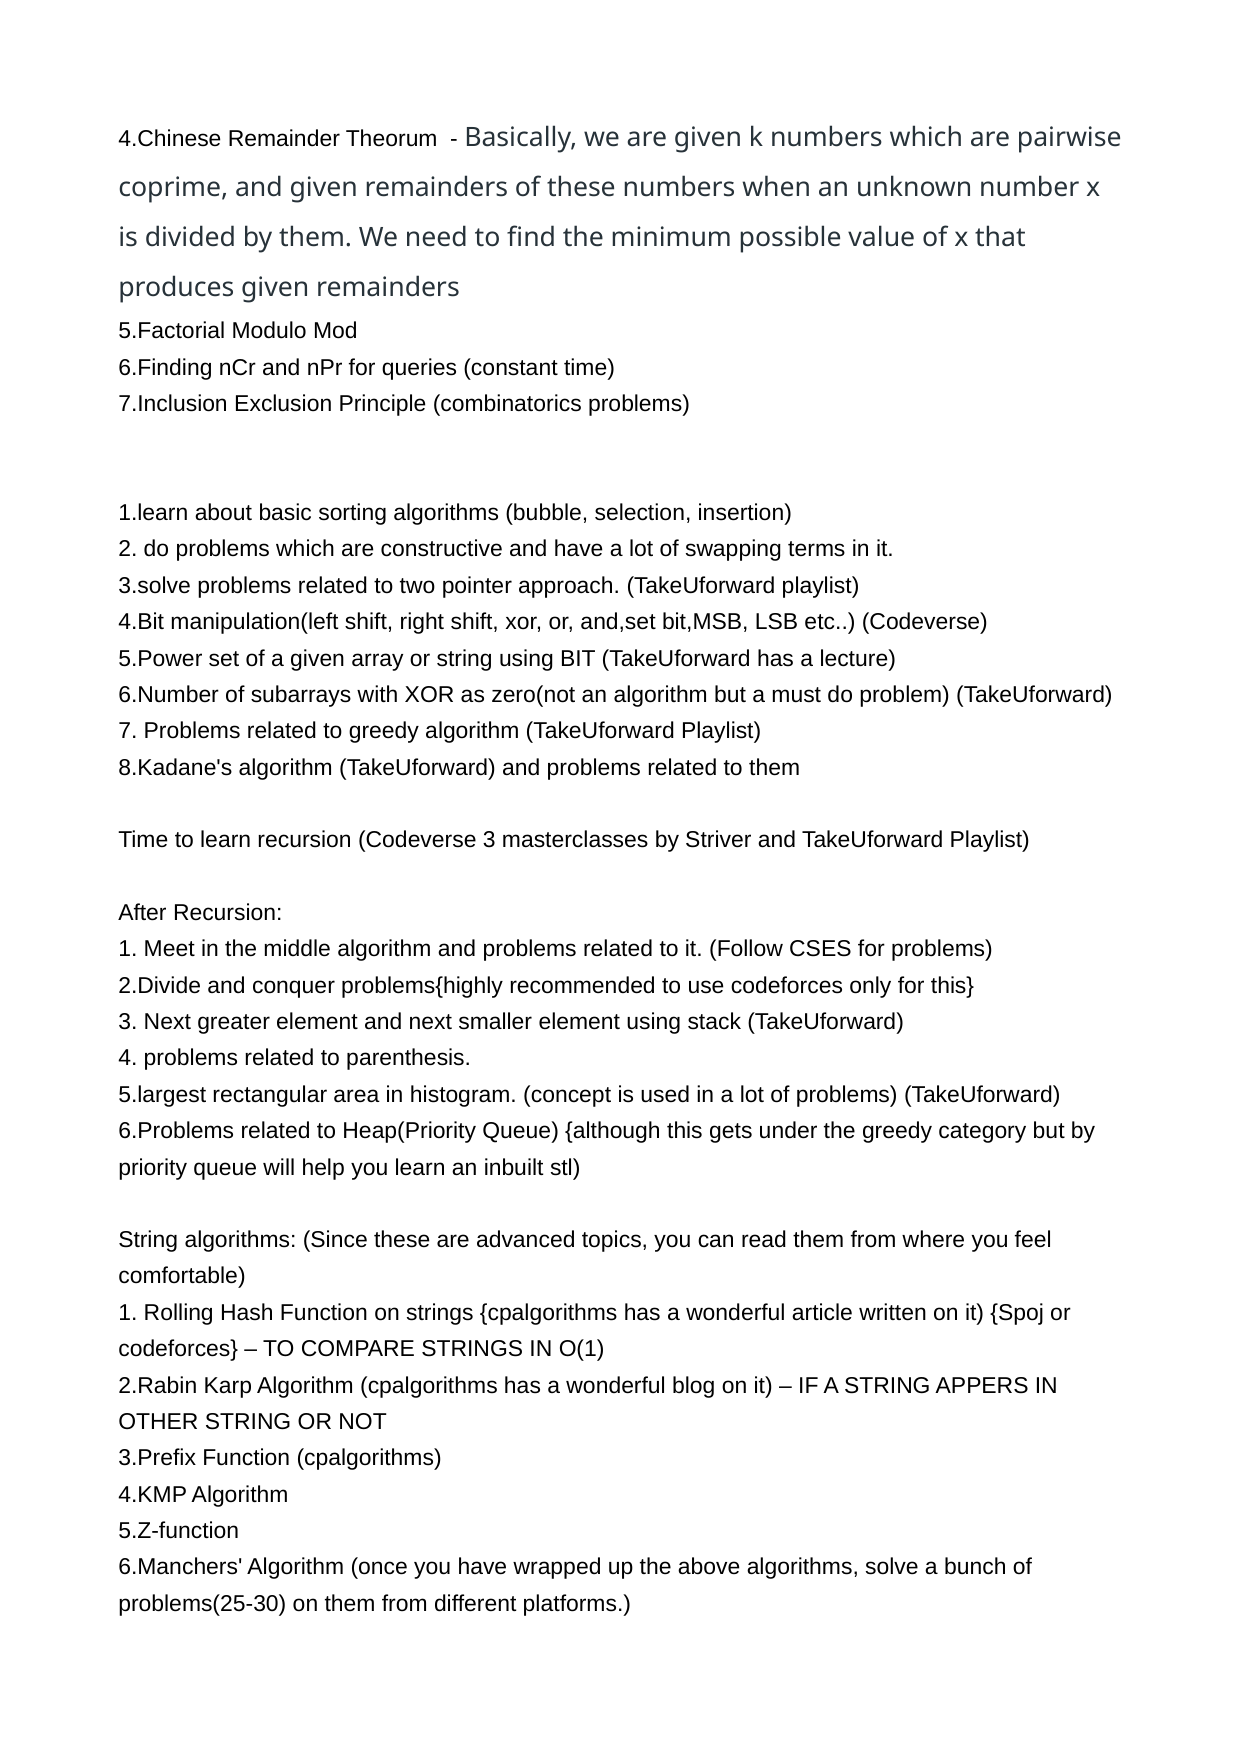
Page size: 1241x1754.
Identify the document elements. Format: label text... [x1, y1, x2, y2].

text 4.Chinese Remainder Theorum - Basically, we are given k numbers which are pairwise coprime, and given remainders of these numbers when an unknown number x is divided by them. We need to find the minimum possible value of x that produces given remainders [118, 118, 1122, 304]
text 5.Factorial Modulo Mod [118, 317, 1122, 344]
text 7.Inclusion Exclusion Principle (combinatorics problems) 1.learn about basic sorting algorithms (bubble, selection, insertion) 2. do problems which are constructive and have a lot of swapping terms in it. 3.solve problems related to two pointer approach. (TakeUforward playlist) 4.Bit manipulation(left shift, right shift, xor, or, and,set bit,MSB, LSB etc..) (Codeverse) [118, 390, 1122, 634]
text 1. Rolling Hash Function on strings {cpalgorithms has a wonderful article written on it) {Spoj or codeforces} – TO COMPARE STRINGS IN O(1) 2.Rabin Karp Algorithm (cpalgorithms has a wonderful blog on it) – IF A STRING APPERS IN OTHER STRING OR NOT 3.Prefix Function (cpalgorithms) [118, 1299, 1122, 1471]
text 6.Finding nCr and nPr for queries (constant time) [118, 354, 1122, 380]
text 4.KMP Algorithm 5.Z-function 6.Manchers' Algorithm (once you have wrapped up the above algorithms, solve a bunch of problems(25-30) on them from different platforms.) [118, 1481, 1122, 1616]
text 5.Power set of a given array or string using BIT (TakeUforward has a lecture) 6.Number of subarrays with XOR as zero(not an algorithm but a must do problem) (TakeUforward) 7. Problems related to greedy algorithm (TakeUforward Playlist) 8.Kadane's algorithm (TakeUforward) and problems related to them Time to learn recursion (Codeverse 3 masterclasses by Striver and TakeUforward Playlist) After Recursion: 1. Meet in the middle algorithm and problems related to it. (Follow CSES for problems) 2.Divide and conquer problems{highly recommended to use codeforces only for this} 3. Next greater element and next smaller element using stack (TakeUforward) 4. problems related to parenthesis. 5.largest rectangular area in histogram. (concept is used in a lot of problems) (TakeUforward) 6.Problems related to Heap(Priority Queue) {although this gets under the greedy category but by priority queue will help you learn an inbuilt stl) String algorithms: (Since these are advanced topics, you can read them from where you feel comfortable) [118, 644, 1122, 1289]
